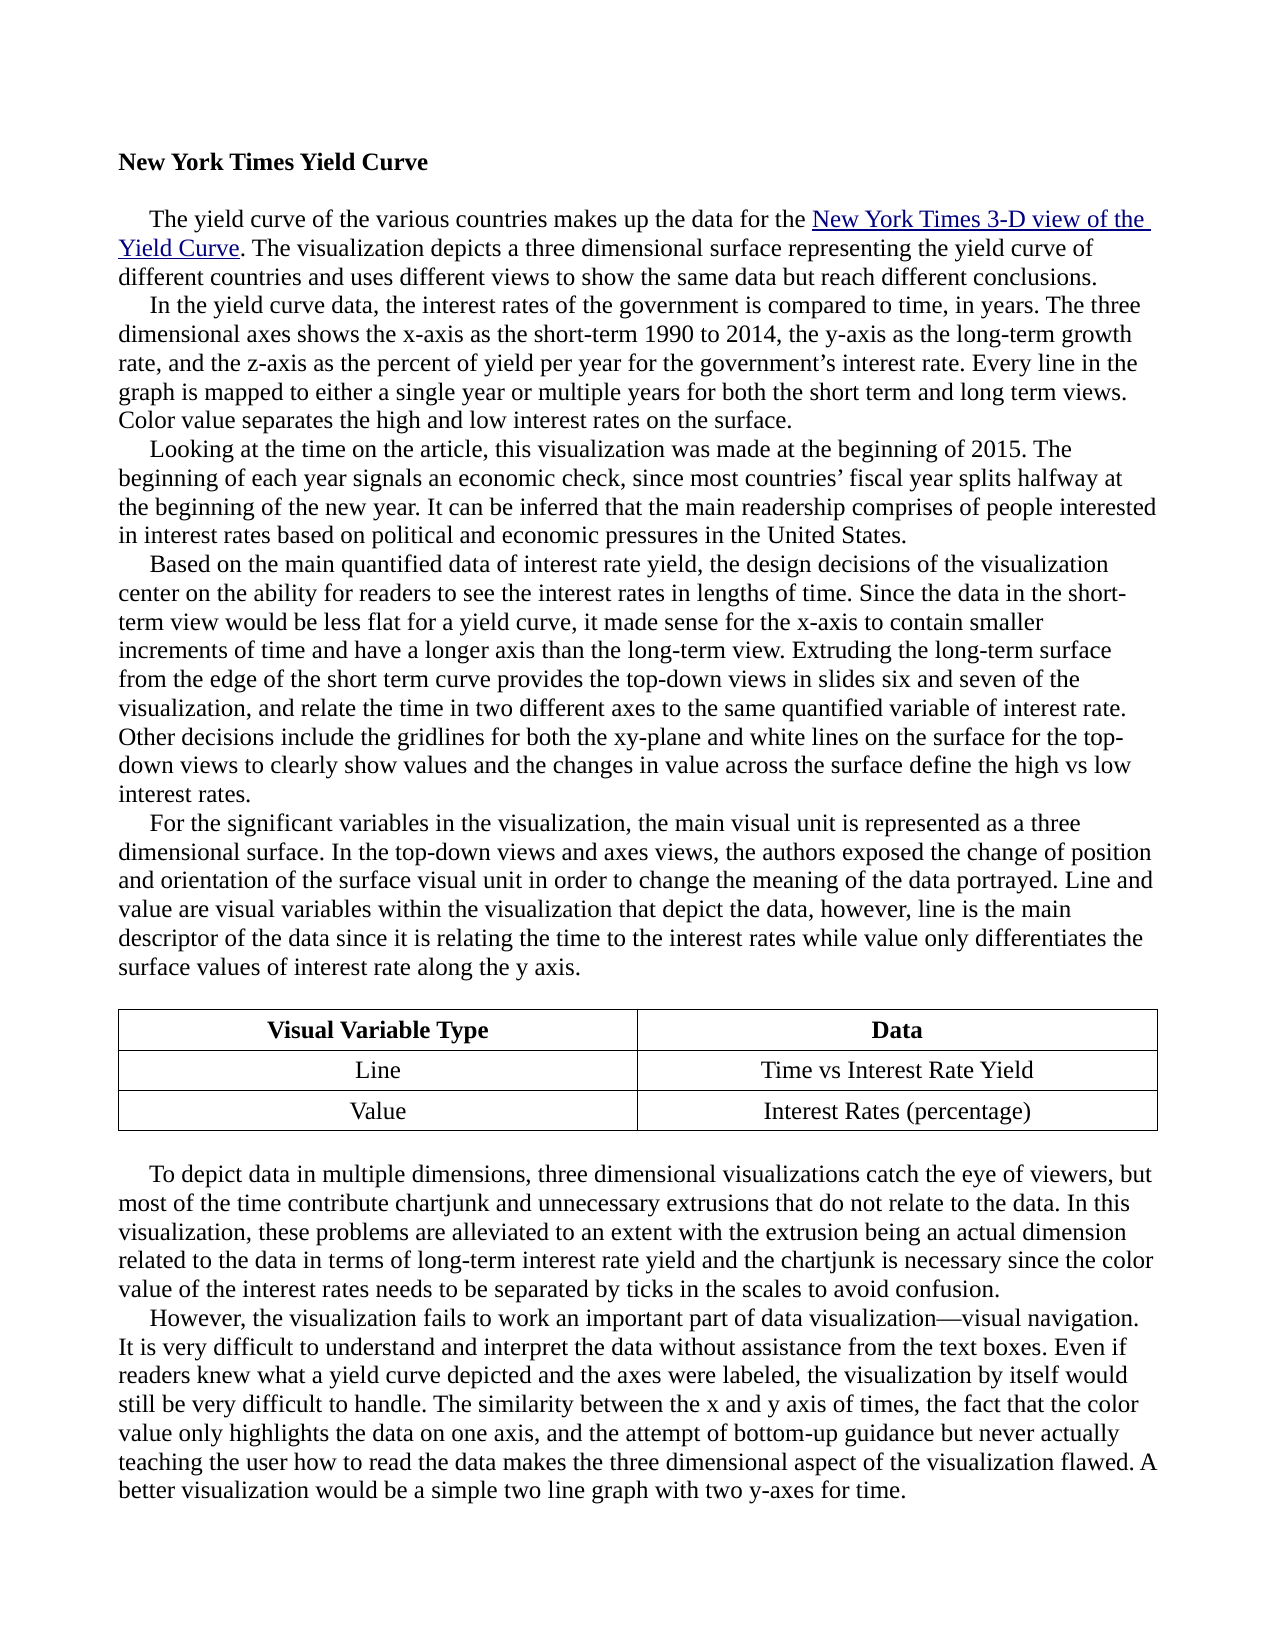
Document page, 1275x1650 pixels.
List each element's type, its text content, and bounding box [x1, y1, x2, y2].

text The yield curve of the various countries makes up the data for the New York Times 3-D view of the Yield Curve. The visualization depicts a three dimensional surface representing the yield curve of different countries and uses different views to show the same data but reach different conclusions. [118, 204, 1157, 291]
text To depict data in multiple dimensions, three dimensional visualizations catch the eye of viewers, but most of the time contribute chartjunk and unnecessary extrusions that do not relate to the data. In this visualization, these problems are alleviated to an extent with the extrusion being an actual dimension related to the data in terms of long-term interest rate yield and the chartjunk is necessary since the color value of the interest rates needs to be separated by ticks in the scales to avoid confusion. [118, 1159, 1157, 1303]
table_header Visual Variable Type [119, 1010, 637, 1050]
text For the significant variables in the visualization, the main visual unit is represented as a three dimensional surface. In the top-down views and axes views, the authors exposed the change of position and orientation of the surface visual unit in order to change the meaning of the data portrayed. Line and value are visual variables within the visualization that depict the data, however, line is the main descriptor of the data since it is relating the time to the interest rates while value only differentiates the surface values of interest rate along the y axis. [118, 808, 1157, 981]
text New York Times Yield Curve [118, 147, 1157, 176]
text In the yield curve data, the interest rates of the government is compared to time, in years. The three dimensional axes shows the x-axis as the short-term 1990 to 2014, the y-axis as the long-term growth rate, and the z-axis as the percent of yield per year for the government’s interest rate. Every line in the graph is mapped to either a single year or multiple years for both the short term and long term views. Color value separates the high and low interest rates on the surface. [118, 291, 1157, 434]
text Based on the main quantified data of interest rate yield, the design decisions of the visualization center on the ability for readers to see the interest rates in lengths of time. Since the data in the short-term view would be less flat for a yield curve, it made sense for the x-axis to contain smaller increments of time and have a longer axis than the long-term view. Extruding the long-term surface from the edge of the short term curve provides the top-down views in slides six and seven of the visualization, and relate the time in two different axes to the same quantified variable of interest rate. Other decisions include the gridlines for both the xy-plane and white lines on the surface for the top-down views to clearly show values and the changes in value across the surface define the high vs low interest rates. [118, 549, 1157, 808]
table_cell Value [119, 1091, 637, 1130]
text However, the visualization fails to work an important part of data visualization—visual navigation. It is very difficult to understand and interpret the data without assistance from the text boxes. Even if readers knew what a yield curve depicted and the axes were labeled, the visualization by itself would still be very difficult to handle. The similarity between the x and y axis of times, the fact that the color value only highlights the data on one axis, and the attempt of bottom-up guidance but never actually teaching the user how to read the data makes the three dimensional aspect of the visualization flawed. A better visualization would be a simple two line graph with two y-axes for time. [118, 1303, 1157, 1504]
table_cell Time vs Interest Rate Yield [638, 1051, 1157, 1090]
table_cell Line [119, 1051, 637, 1090]
table_header Data [638, 1010, 1157, 1050]
table_cell Interest Rates (percentage) [638, 1091, 1157, 1130]
text Looking at the time on the article, this visualization was made at the beginning of 2015. The beginning of each year signals an economic check, since most countries’ fiscal year splits halfway at the beginning of the new year. It can be inferred that the main readership comprises of people interested in interest rates based on political and economic pressures in the United States. [118, 434, 1157, 549]
